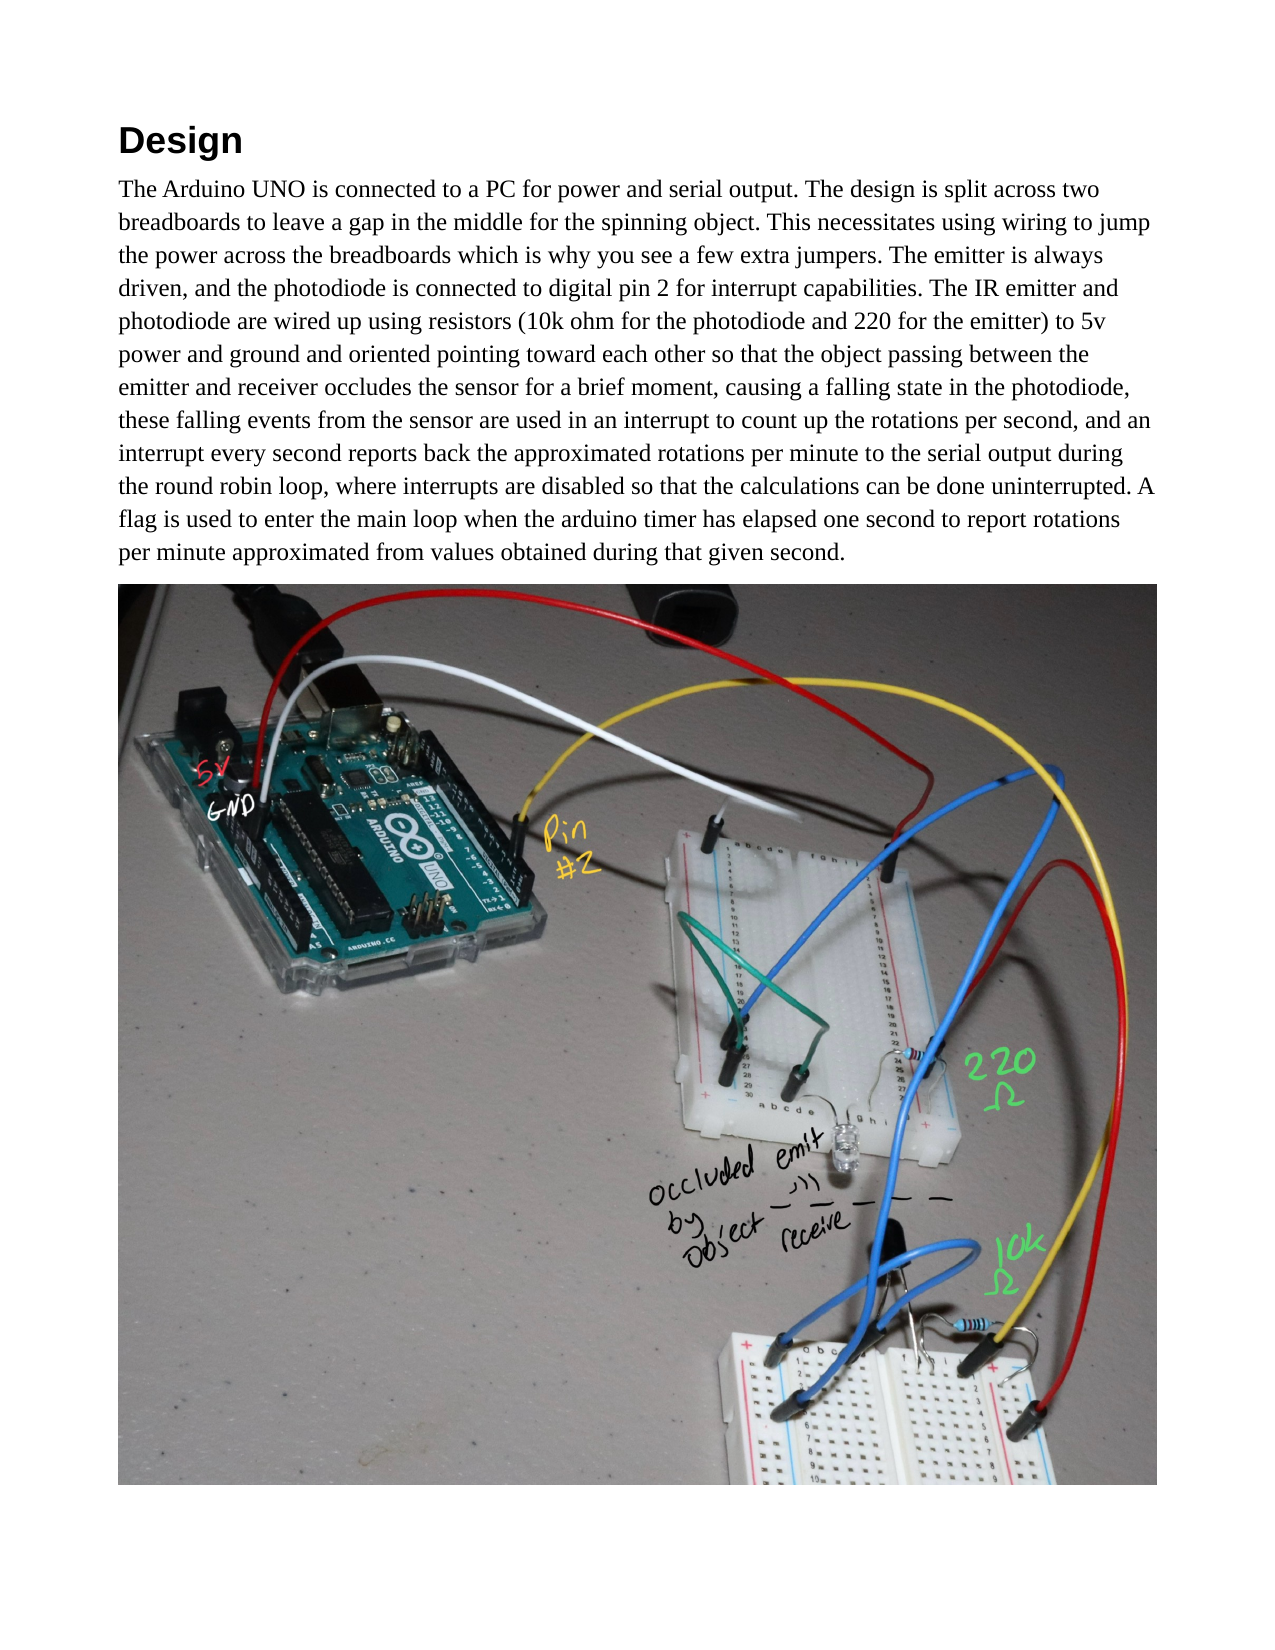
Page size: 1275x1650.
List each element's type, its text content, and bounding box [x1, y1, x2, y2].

subtitle Design [118, 118, 1157, 161]
picture [118, 584, 1157, 1485]
text The Arduino UNO is connected to a PC for power and serial output. The design is split across two breadboards to leave a gap in the middle for the spinning object. This necessitates using wiring to jump the power across the breadboards which is why you see a few extra jumpers. The emitter is always driven, and the photodiode is connected to digital pin 2 for interrupt capabilities. The IR emitter and photodiode are wired up using resistors (10k ohm for the photodiode and 220 for the emitter) to 5v power and ground and oriented pointing toward each other so that the object passing between the emitter and receiver occludes the sensor for a brief moment, causing a falling state in the photodiode, these falling events from the sensor are used in an interrupt to count up the rotations per second, and an interrupt every second reports back the approximated rotations per minute to the serial output during the round robin loop, where interrupts are disabled so that the calculations can be done uninterrupted. A flag is used to enter the main loop when the arduino timer has elapsed one second to report rotations per minute approximated from values obtained during that given second. [118, 174, 1157, 566]
